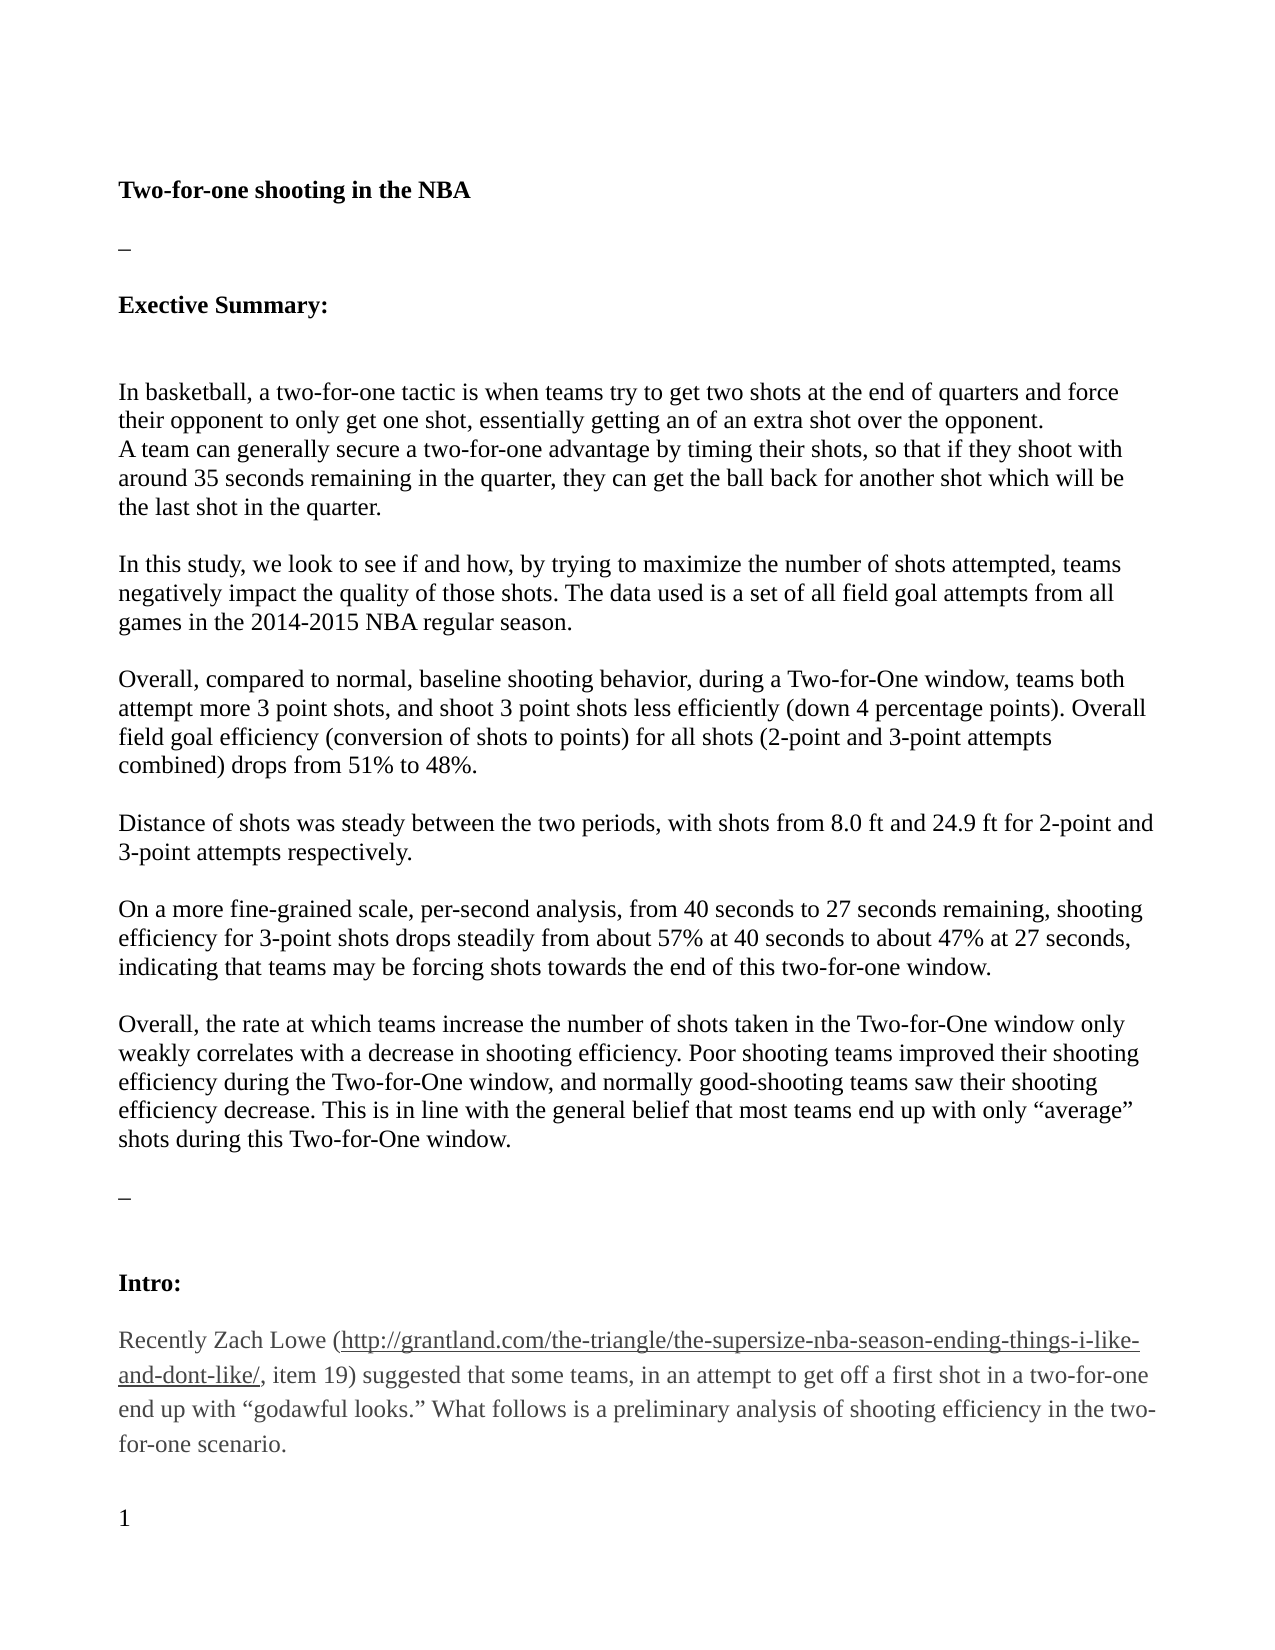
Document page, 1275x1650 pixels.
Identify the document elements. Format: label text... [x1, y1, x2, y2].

text Overall, compared to normal, baseline shooting behavior, during a Two-for-One window, teams both attempt more 3 point shots, and shoot 3 point shots less efficiently (down 4 percentage points). Overall field goal efficiency (conversion of shots to points) for all shots (2-point and 3-point attempts combined) drops from 51% to 48%. [118, 664, 1157, 779]
text In this study, we look to see if and how, by trying to maximize the number of shots attempted, teams negatively impact the quality of those shots. The data used is a set of all field goal attempts from all games in the 2014-2015 NBA regular season. [118, 549, 1157, 636]
text A team can generally secure a two-for-one advantage by timing their shots, so that if they shoot with around 35 seconds remaining in the quarter, they can get the ball back for another shot which will be the last shot in the quarter. [118, 434, 1157, 521]
text – [118, 1182, 1157, 1211]
text Overall, the rate at which teams increase the number of shots taken in the Two-for-One window only weakly correlates with a decrease in shooting efficiency. Poor shooting teams improved their shooting efficiency during the Two-for-One window, and normally good-shooting teams saw their shooting efficiency decrease. This is in line with the general belief that most teams end up with only “average” shots during this Two-for-One window. [118, 1009, 1157, 1153]
text Exective Summary: [118, 291, 1157, 319]
text Distance of shots was steady between the two periods, with shots from 8.0 ft and 24.9 ft for 2-point and 3-point attempts respectively. [118, 808, 1157, 866]
text On a more fine-grained scale, per-second analysis, from 40 seconds to 27 seconds remaining, shooting efficiency for 3-point shots drops steadily from about 57% at 40 seconds to about 47% at 27 seconds, indicating that teams may be forcing shots towards the end of this two-for-one window. [118, 894, 1157, 981]
text Two-for-one shooting in the NBA [118, 176, 1157, 204]
text Intro: [118, 1268, 1157, 1297]
text – [118, 233, 1157, 262]
text Recently Zach Lowe (http://grantland.com/the-triangle/the-supersize-nba-season-ending-things-i-like-and-dont-like/, item 19) suggested that some teams, in an attempt to get off a first shot in a two-for-one end up with “godawful looks.” What follows is a preliminary analysis of shooting efficiency in the two-for-one scenario. [118, 1326, 1157, 1458]
text In basketball, a two-for-one tactic is when teams try to get two shots at the end of quarters and force their opponent to only get one shot, essentially getting an of an extra shot over the opponent. [118, 377, 1157, 434]
